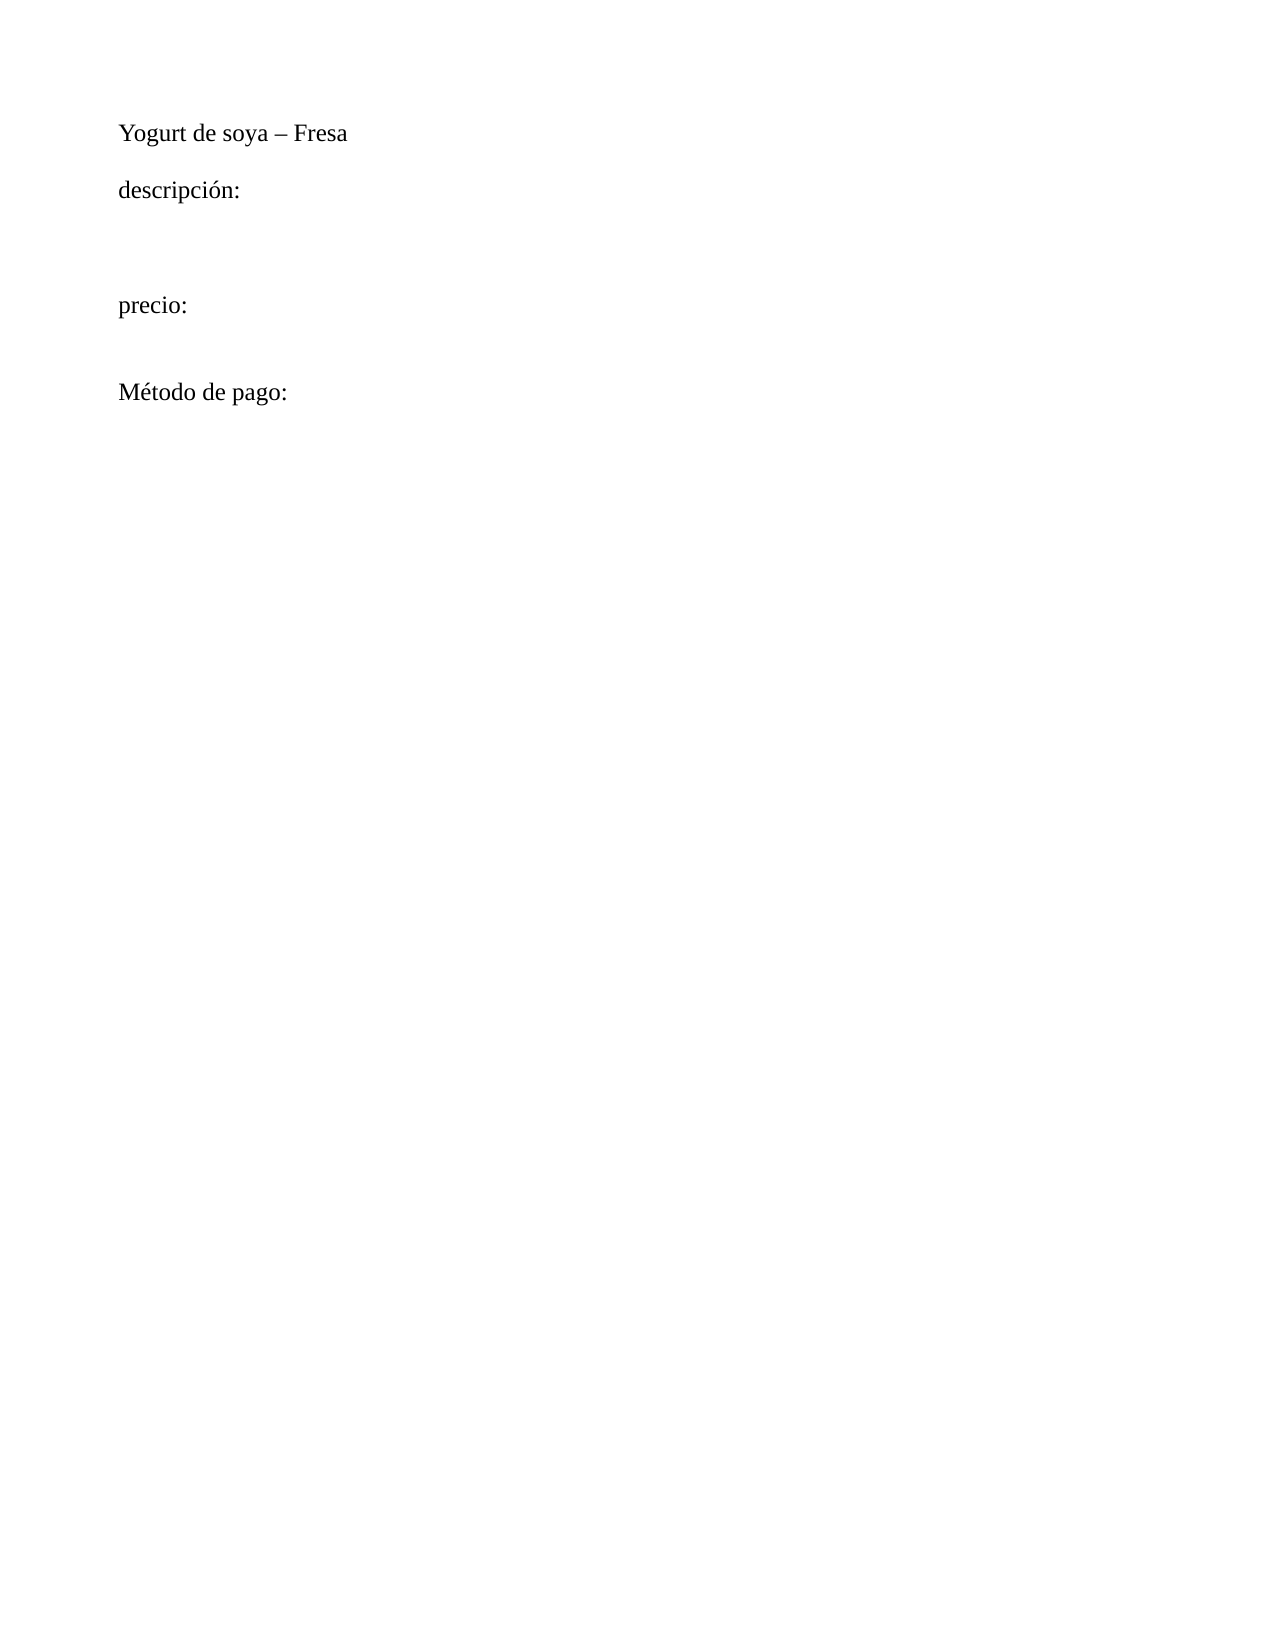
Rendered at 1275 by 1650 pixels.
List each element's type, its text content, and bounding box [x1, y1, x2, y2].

text descripción: [118, 176, 1157, 204]
text Método de pago: [118, 377, 1157, 406]
text precio: [118, 291, 1157, 319]
text Yogurt de soya – Fresa [118, 118, 1157, 147]
